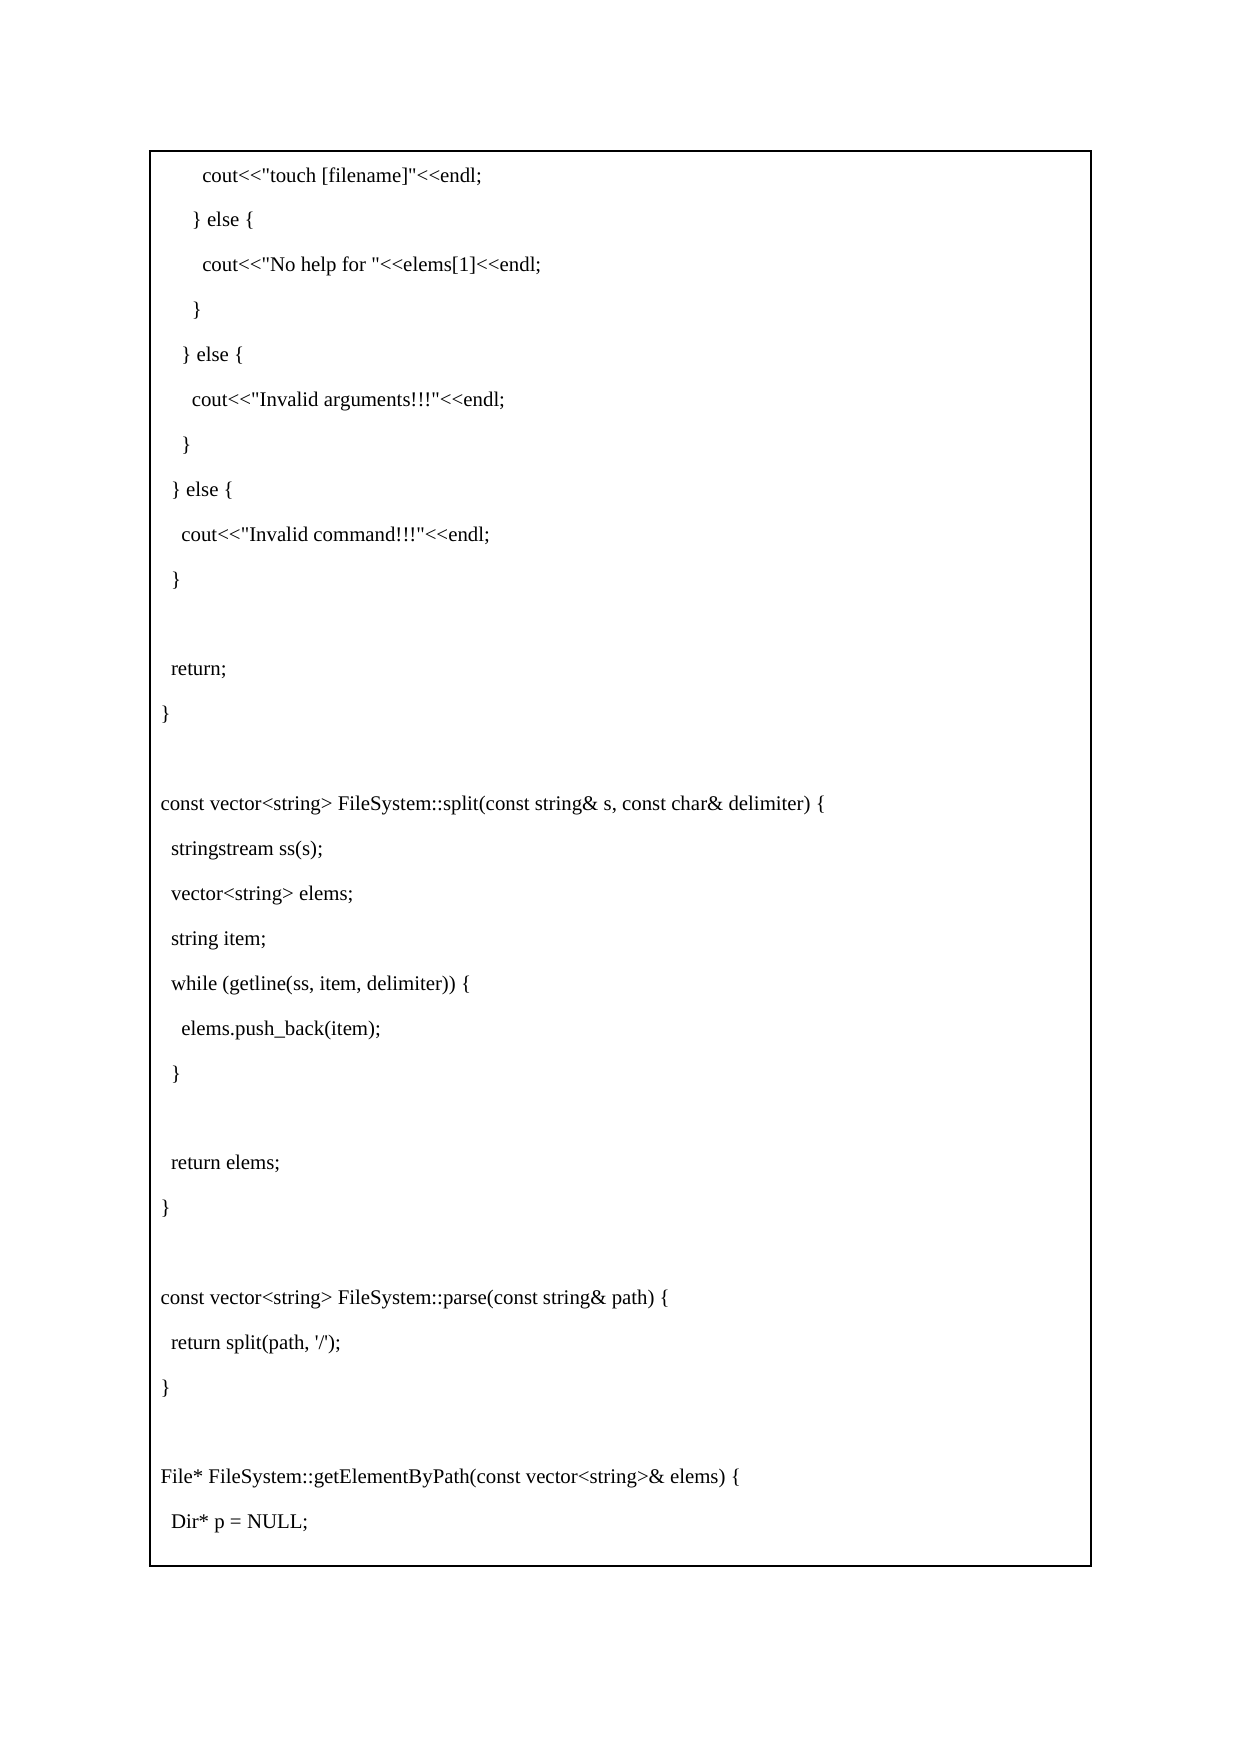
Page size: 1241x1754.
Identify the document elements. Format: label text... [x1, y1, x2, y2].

table_header cout<<"touch [filename]"<<endl; } else { cout<<"No help for "<<elems[1]<<endl; } } else { cout<<"Invalid arguments!!!"<<endl; } } else { cout<<"Invalid command!!!"<<endl; } return; } const vector<string> FileSystem::split(const string& s, const char& delimiter) { stringstream ss(s); vector<string> elems; string item; while (getline(ss, item, delimiter)) { elems.push_back(item); } return elems; } const vector<string> FileSystem::parse(const string& path) { return split(path, '/'); } File* FileSystem::getElementByPath(const vector<string>& elems) { Dir* p = NULL; [151, 152, 1090, 1565]
